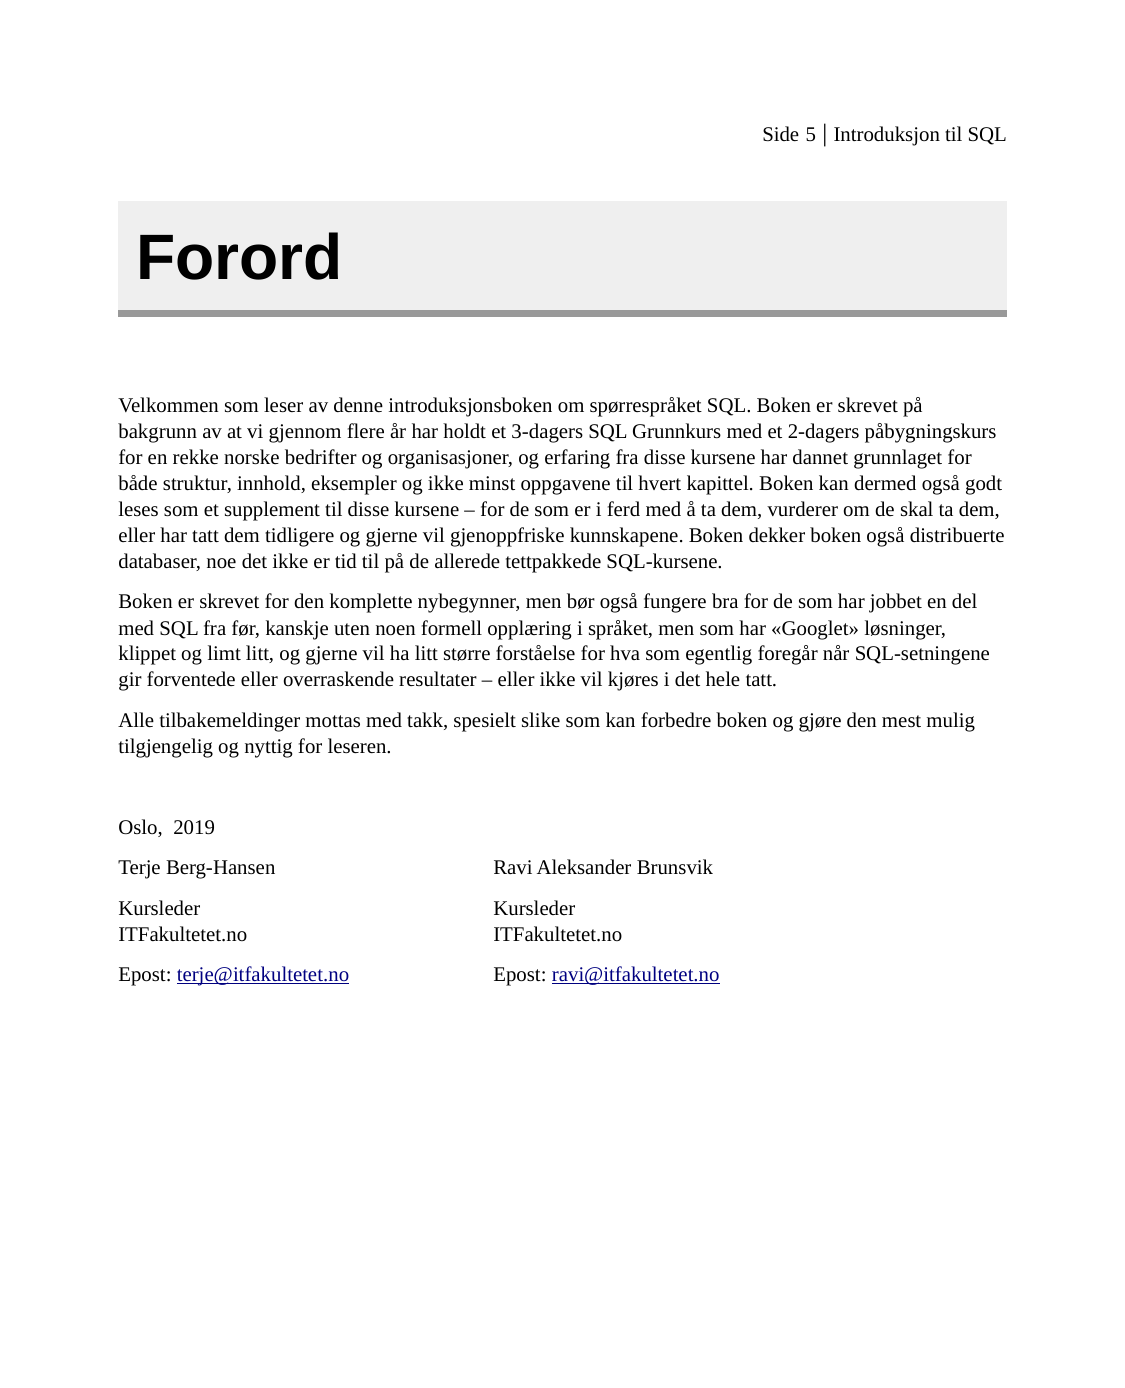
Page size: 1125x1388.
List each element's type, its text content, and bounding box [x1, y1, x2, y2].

text Terje Berg-Hansen Ravi Aleksander Brunsvik [118, 855, 1007, 879]
text Alle tilbakemeldinger mottas med takk, spesielt slike som kan forbedre boken og gjøre den mest mulig tilgjengelig og nyttig for leseren. [118, 708, 1007, 758]
text Epost: terje@itfakultetet.no Epost: ravi@itfakultetet.no [118, 962, 1007, 986]
text Oslo, 2019 [118, 815, 1007, 839]
subtitle Forord [118, 201, 1007, 310]
text Boken er skrevet for den komplette nybegynner, men bør også fungere bra for de som har jobbet en del med SQL fra før, kanskje uten noen formell opplæring i språket, men som har «Googlet» løsninger, klippet og limt litt, og gjerne vil ha litt større forståelse for hva som egentlig foregår når SQL-setningene gir forventede eller overraskende resultater – eller ikke vil kjøres i det hele tatt. [118, 589, 1007, 691]
text Kursleder Kursleder ITFakultetet.no ITFakultetet.no [118, 896, 1007, 946]
text Velkommen som leser av denne introduksjonsboken om spørrespråket SQL. Boken er skrevet på bakgrunn av at vi gjennom flere år har holdt et 3-dagers SQL Grunnkurs med et 2-dagers påbygningskurs for en rekke norske bedrifter og organisasjoner, og erfaring fra disse kursene har dannet grunnlaget for både struktur, innhold, eksempler og ikke minst oppgavene til hvert kapittel. Boken kan dermed også godt leses som et supplement til disse kursene – for de som er i ferd med å ta dem, vurderer om de skal ta dem, eller har tatt dem tidligere og gjerne vil gjenoppfriske kunnskapene. Boken dekker boken også distribuerte databaser, noe det ikke er tid til på de allerede tettpakkede SQL-kursene. [118, 393, 1007, 573]
